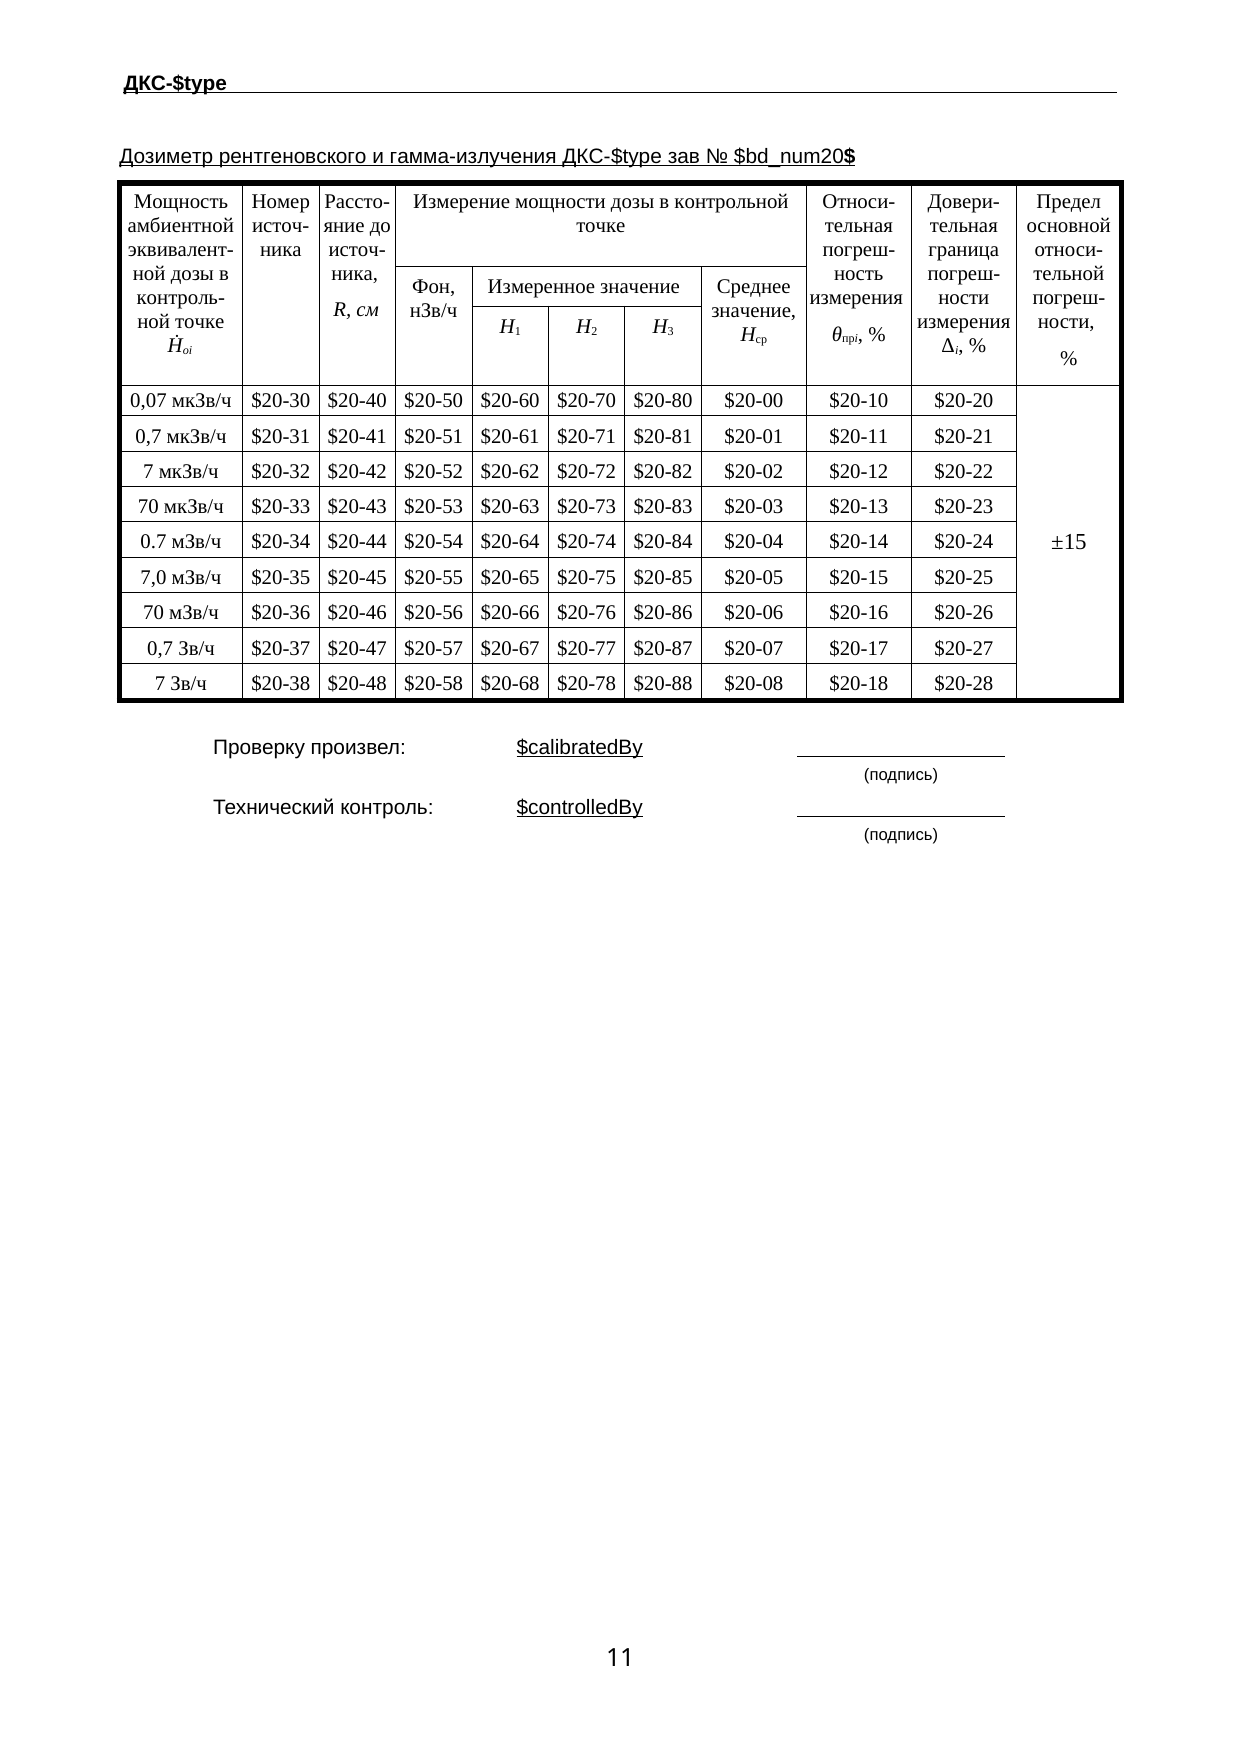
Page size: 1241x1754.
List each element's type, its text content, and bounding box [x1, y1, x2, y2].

table_cell $20-46 [320, 593, 395, 627]
table_cell $20-31 [243, 416, 319, 451]
table_cell $20-23 [912, 487, 1016, 521]
table_cell $20-73 [549, 487, 624, 521]
table_cell $20-40 [320, 386, 395, 415]
table_cell $20-05 [702, 558, 806, 592]
table_cell $20-06 [702, 593, 806, 627]
table_cell Номер источ-ника [243, 186, 319, 385]
table_cell $20-11 [807, 416, 911, 451]
table_cell $20-76 [549, 593, 624, 627]
table_cell $20-04 [702, 522, 806, 557]
table_cell $20-28 [912, 664, 1016, 698]
table_cell 0,07 мкЗв/ч [122, 386, 242, 415]
table_cell 0.7 мЗв/ч [122, 522, 242, 557]
table_header $calibratedBy [514, 732, 771, 762]
table_cell $20-61 [473, 416, 548, 451]
table_cell $20-13 [807, 487, 911, 521]
table_cell $20-24 [912, 522, 1016, 557]
table_cell $20-03 [702, 487, 806, 521]
table_cell $20-87 [625, 628, 701, 662]
table_cell 70 мкЗв/ч [122, 487, 242, 521]
table_cell $20-17 [807, 628, 911, 662]
table_cell $20-80 [625, 386, 701, 415]
table_cell $20-60 [473, 386, 548, 415]
table_cell $20-41 [320, 416, 395, 451]
table_cell $20-65 [473, 558, 548, 592]
table_cell $20-30 [243, 386, 319, 415]
table_cell $20-48 [320, 664, 395, 698]
table_cell $20-72 [549, 452, 624, 486]
table_cell $20-68 [473, 664, 548, 698]
table_cell Предел основной относи-тельной погреш-ности, % [1017, 186, 1119, 385]
table_cell $20-74 [549, 522, 624, 557]
table_cell $20-36 [243, 593, 319, 627]
table_cell $20-85 [625, 558, 701, 592]
table_cell H2 [549, 307, 624, 385]
table_cell $20-51 [396, 416, 472, 451]
table_cell Относи-тельная погреш-ность измерения θпрi, % [807, 186, 911, 385]
table_cell $20-42 [320, 452, 395, 486]
table_cell $20-83 [625, 487, 701, 521]
table_cell $controlledBy [514, 792, 771, 822]
table_cell $20-63 [473, 487, 548, 521]
table_cell [771, 792, 1030, 822]
table_cell $20-15 [807, 558, 911, 592]
table_cell Мощность амбиентной эквивалент-ной дозы в контроль-ной точке Ḣoi [122, 186, 242, 385]
table_cell $20-14 [807, 522, 911, 557]
table_cell $20-62 [473, 452, 548, 486]
table_cell Рассто-яние до источ-ника, R, см [320, 186, 395, 385]
table_cell $20-86 [625, 593, 701, 627]
table_cell $20-58 [396, 664, 472, 698]
table_header Дозиметр рентгеновского и гамма-излучения ДКС-$type зав № $bd_num20$ [119, 131, 1121, 180]
table_cell $20-21 [912, 416, 1016, 451]
table_cell Измерение мощности дозы в контрольной точке [396, 186, 806, 266]
table_cell Фон, нЗв/ч [396, 267, 472, 385]
table_cell $20-26 [912, 593, 1016, 627]
table_cell (подпись) [771, 762, 1030, 792]
table_cell $20-32 [243, 452, 319, 486]
table_cell $20-53 [396, 487, 472, 521]
table_cell $20-50 [396, 386, 472, 415]
table_cell $20-25 [912, 558, 1016, 592]
table_cell $20-84 [625, 522, 701, 557]
table_cell $20-75 [549, 558, 624, 592]
table_cell $20-01 [702, 416, 806, 451]
table_cell $20-35 [243, 558, 319, 592]
table_cell H1 [473, 307, 548, 385]
table_cell Довери-тельная граница погреш-ности измерения Δi, % [912, 186, 1016, 385]
table_cell $20-33 [243, 487, 319, 521]
table_cell 0,7 Зв/ч [122, 628, 242, 662]
table_cell 70 мЗв/ч [122, 593, 242, 627]
table_cell $20-67 [473, 628, 548, 662]
table_cell $20-44 [320, 522, 395, 557]
table_cell $20-22 [912, 452, 1016, 486]
table_cell $20-57 [396, 628, 472, 662]
table_cell $20-18 [807, 664, 911, 698]
table_cell $20-43 [320, 487, 395, 521]
table_cell $20-47 [320, 628, 395, 662]
table_cell 7 Зв/ч [122, 664, 242, 698]
table_cell $20-77 [549, 628, 624, 662]
table_cell $20-07 [702, 628, 806, 662]
table_cell $20-10 [807, 386, 911, 415]
table_cell $20-88 [625, 664, 701, 698]
table_cell $20-78 [549, 664, 624, 698]
table_cell $20-00 [702, 386, 806, 415]
table_cell Измеренное значение [473, 267, 701, 306]
table_cell (подпись) [771, 822, 1030, 852]
table_cell $20-55 [396, 558, 472, 592]
table_cell $20-12 [807, 452, 911, 486]
table_cell $20-66 [473, 593, 548, 627]
table_cell H3 [625, 307, 701, 385]
table_cell $20-45 [320, 558, 395, 592]
table_cell $20-27 [912, 628, 1016, 662]
table_cell $20-08 [702, 664, 806, 698]
table_cell [210, 762, 513, 792]
table_cell [514, 822, 771, 852]
table_cell $20-38 [243, 664, 319, 698]
table_cell $20-54 [396, 522, 472, 557]
table_header Проверку произвел: [210, 732, 513, 762]
table_cell $20-37 [243, 628, 319, 662]
table_cell $20-71 [549, 416, 624, 451]
table_cell 7 мкЗв/ч [122, 452, 242, 486]
table_cell $20-56 [396, 593, 472, 627]
table_cell 0,7 мкЗв/ч [122, 416, 242, 451]
table_cell 7,0 мЗв/ч [122, 558, 242, 592]
table_cell $20-82 [625, 452, 701, 486]
table_cell $20-16 [807, 593, 911, 627]
table_cell Среднее значение, Hср [702, 267, 806, 385]
table_cell Технический контроль: [210, 792, 513, 822]
table_cell [210, 822, 513, 852]
table_cell ±15 [1017, 386, 1119, 698]
table_cell $20-64 [473, 522, 548, 557]
table_cell [514, 762, 771, 792]
table_cell $20-70 [549, 386, 624, 415]
table_cell $20-34 [243, 522, 319, 557]
table_cell $20-20 [912, 386, 1016, 415]
table_cell $20-02 [702, 452, 806, 486]
table_header [771, 732, 1030, 762]
table_cell $20-81 [625, 416, 701, 451]
table_cell $20-52 [396, 452, 472, 486]
